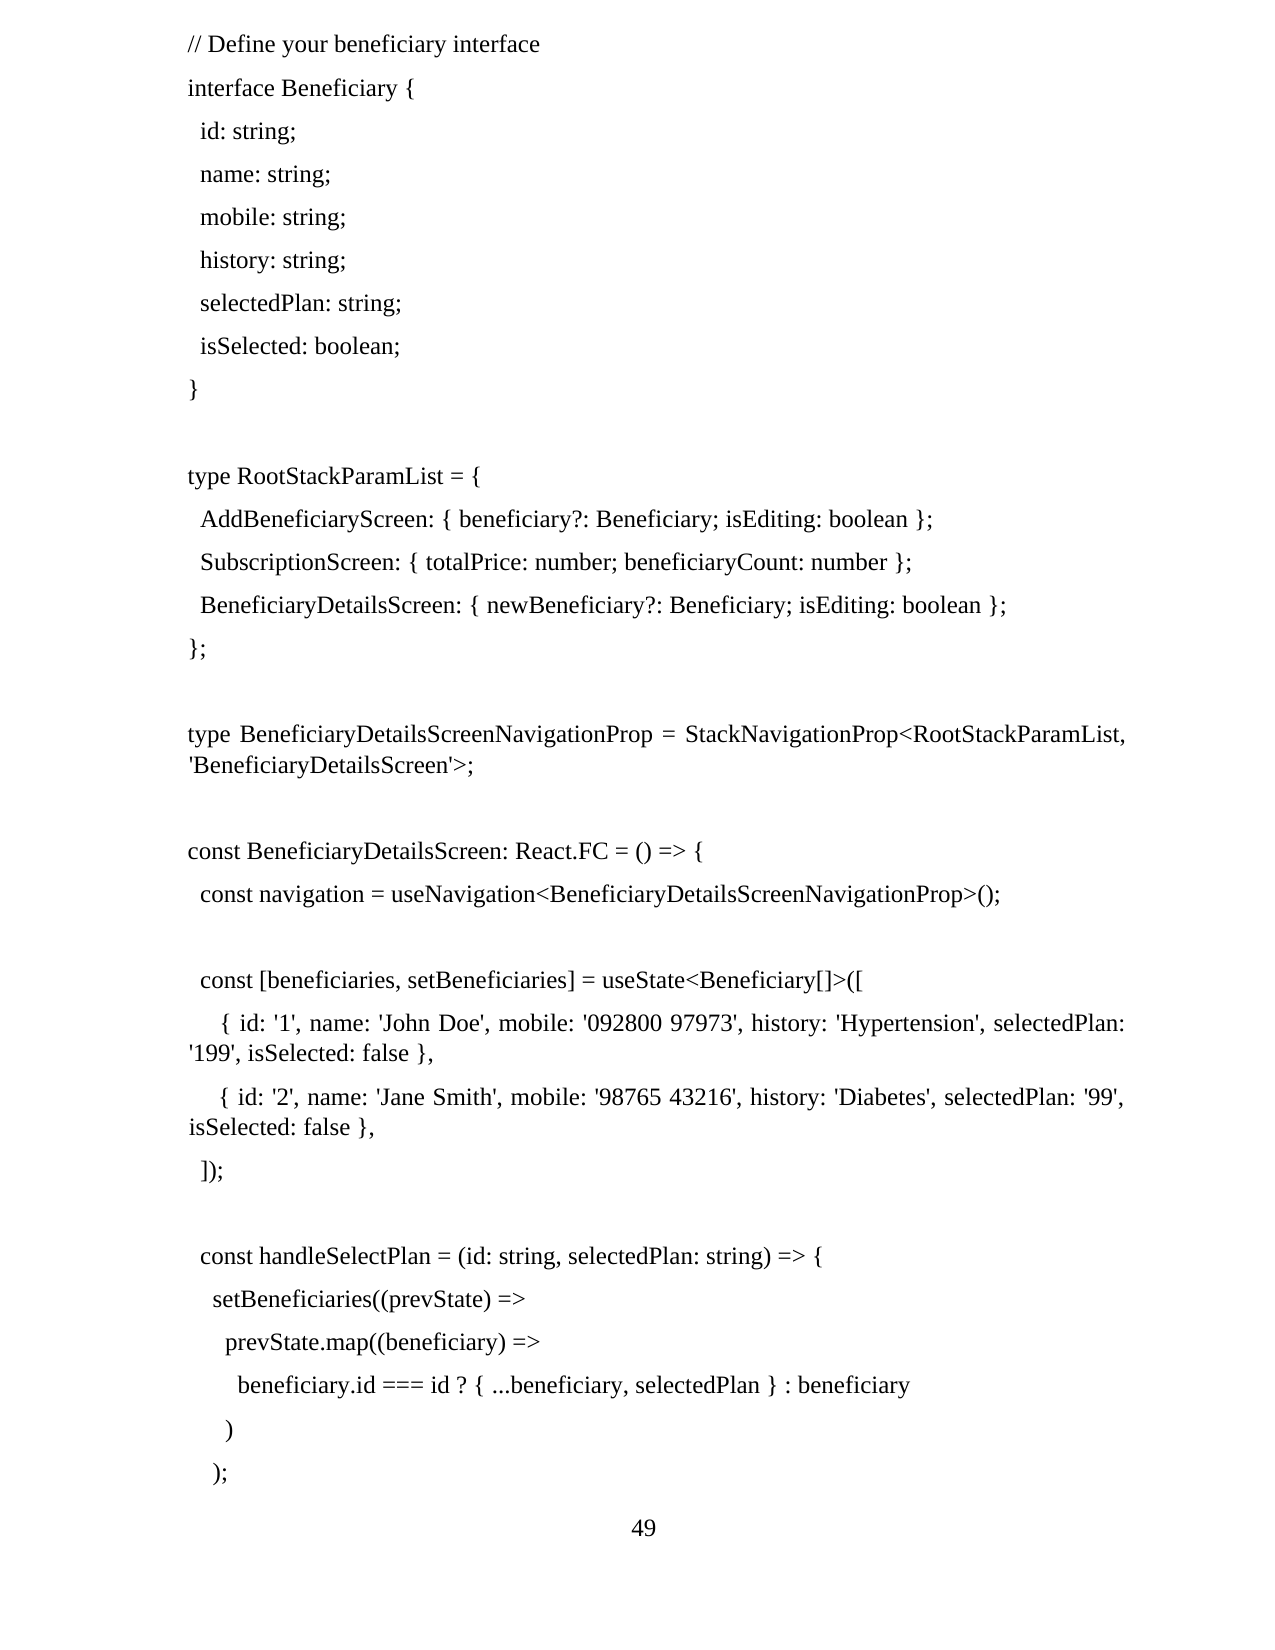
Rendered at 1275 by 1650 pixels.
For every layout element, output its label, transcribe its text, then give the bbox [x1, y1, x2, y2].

text const BeneficiaryDetailsScreen: React.FC = () => { [187, 836, 1126, 865]
text interface Beneficiary { [187, 73, 1126, 101]
text selectedPlan: string; [187, 288, 1126, 317]
text AddBeneficiaryScreen: { beneficiary?: Beneficiary; isEditing: boolean }; [187, 504, 1126, 533]
text { id: '1', name: 'John Doe', mobile: '092800 97973', history: 'Hypertension', selectedPlan: '199', isSelected: false }, [187, 1008, 1126, 1067]
text id: string; [187, 116, 1126, 144]
text beneficiary.id === id ? { ...beneficiary, selectedPlan } : beneficiary [187, 1371, 1126, 1399]
text mobile: string; [187, 202, 1126, 231]
text { id: '2', name: 'Jane Smith', mobile: '98765 43216', history: 'Diabetes', selectedPlan: '99', isSelected: false }, [187, 1082, 1126, 1141]
text ]); [187, 1155, 1126, 1184]
text } [187, 374, 1126, 403]
text history: string; [187, 245, 1126, 274]
text isSelected: boolean; [187, 331, 1126, 360]
text }; [187, 633, 1126, 662]
text type BeneficiaryDetailsScreenNavigationProp = StackNavigationProp<RootStackParamList, 'BeneficiaryDetailsScreen'>; [187, 719, 1126, 778]
text setBeneficiaries((prevState) => [187, 1284, 1126, 1313]
text SubscriptionScreen: { totalPrice: number; beneficiaryCount: number }; [187, 547, 1126, 576]
text type RootStackParamList = { [187, 461, 1126, 489]
text const handleSelectPlan = (id: string, selectedPlan: string) => { [187, 1241, 1126, 1270]
text ); [187, 1457, 1126, 1486]
text const [beneficiaries, setBeneficiaries] = useState<Beneficiary[]>([ [187, 965, 1126, 994]
text BeneficiaryDetailsScreen: { newBeneficiary?: Beneficiary; isEditing: boolean }; [187, 590, 1126, 619]
text ) [187, 1414, 1126, 1442]
text const navigation = useNavigation<BeneficiaryDetailsScreenNavigationProp>(); [187, 879, 1126, 908]
text name: string; [187, 159, 1126, 188]
text // Define your beneficiary interface [187, 29, 1126, 58]
text prevState.map((beneficiary) => [187, 1327, 1126, 1356]
